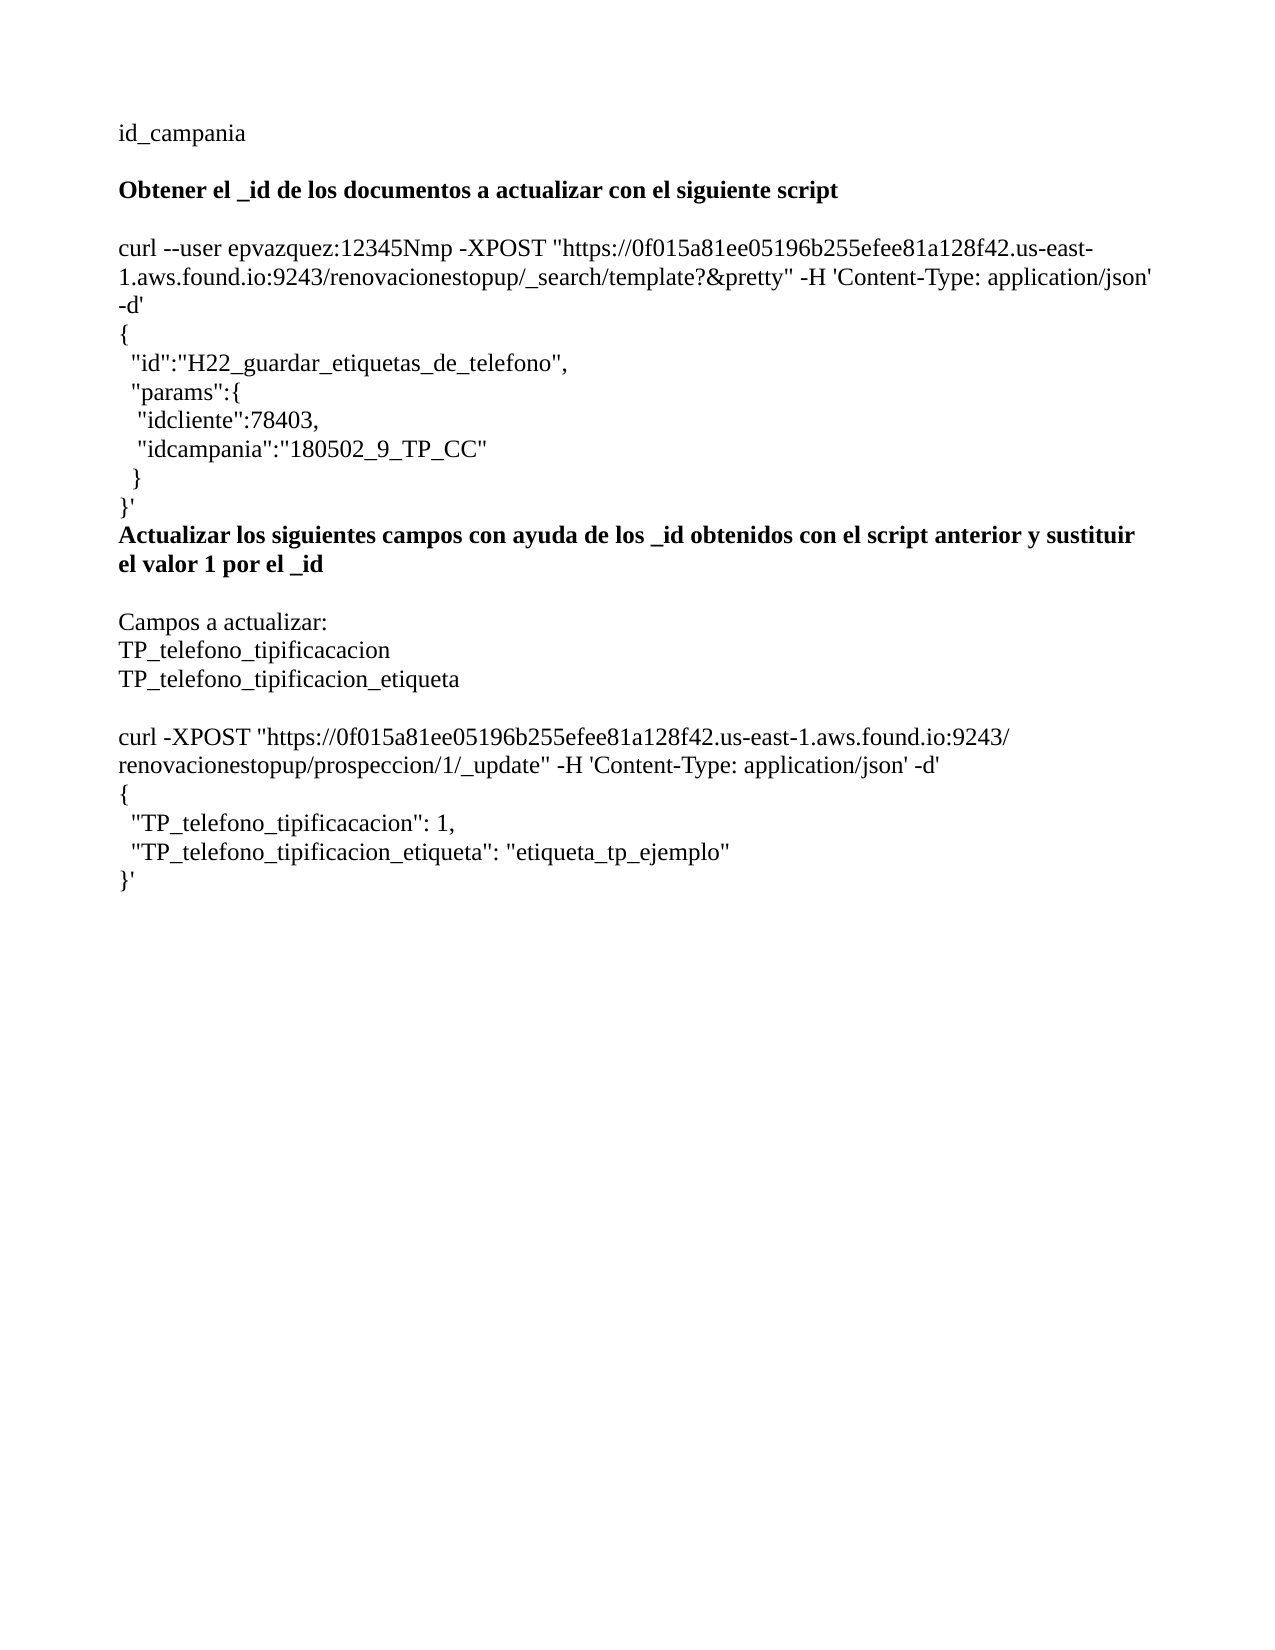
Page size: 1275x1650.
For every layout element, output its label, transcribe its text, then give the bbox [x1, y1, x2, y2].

text Actualizar los siguientes campos con ayuda de los _id obtenidos con el script anterior y sustituir el valor 1 por el _id [118, 521, 1157, 578]
text { [118, 319, 1157, 348]
text "idcampania":"180502_9_TP_CC" [118, 434, 1157, 463]
text curl --user epvazquez:12345Nmp -XPOST "https://0f015a81ee05196b255efee81a128f42.us-east-1.aws.found.io:9243/renovacionestopup/_search/template?&pretty" -H 'Content-Type: application/json' -d' [118, 233, 1157, 319]
text id_campania [118, 118, 1157, 147]
text { [118, 779, 1157, 808]
text "params":{ [118, 377, 1157, 406]
text "id":"H22_guardar_etiquetas_de_telefono", [118, 348, 1157, 377]
text }' [118, 866, 1157, 894]
text } [118, 463, 1157, 492]
text }' [118, 492, 1157, 521]
text TP_telefono_tipificacion_etiqueta [118, 664, 1157, 693]
text Obtener el _id de los documentos a actualizar con el siguiente script [118, 176, 1157, 204]
text curl -XPOST "https://0f015a81ee05196b255efee81a128f42.us-east-1.aws.found.io:9243/renovacionestopup/prospeccion/1/_update" -H 'Content-Type: application/json' -d' [118, 722, 1157, 779]
text "TP_telefono_tipificacion_etiqueta": "etiqueta_tp_ejemplo" [118, 837, 1157, 866]
text Campos a actualizar: [118, 607, 1157, 636]
text TP_telefono_tipificacacion [118, 636, 1157, 664]
text "idcliente":78403, [118, 406, 1157, 434]
text "TP_telefono_tipificacacion": 1, [118, 808, 1157, 837]
